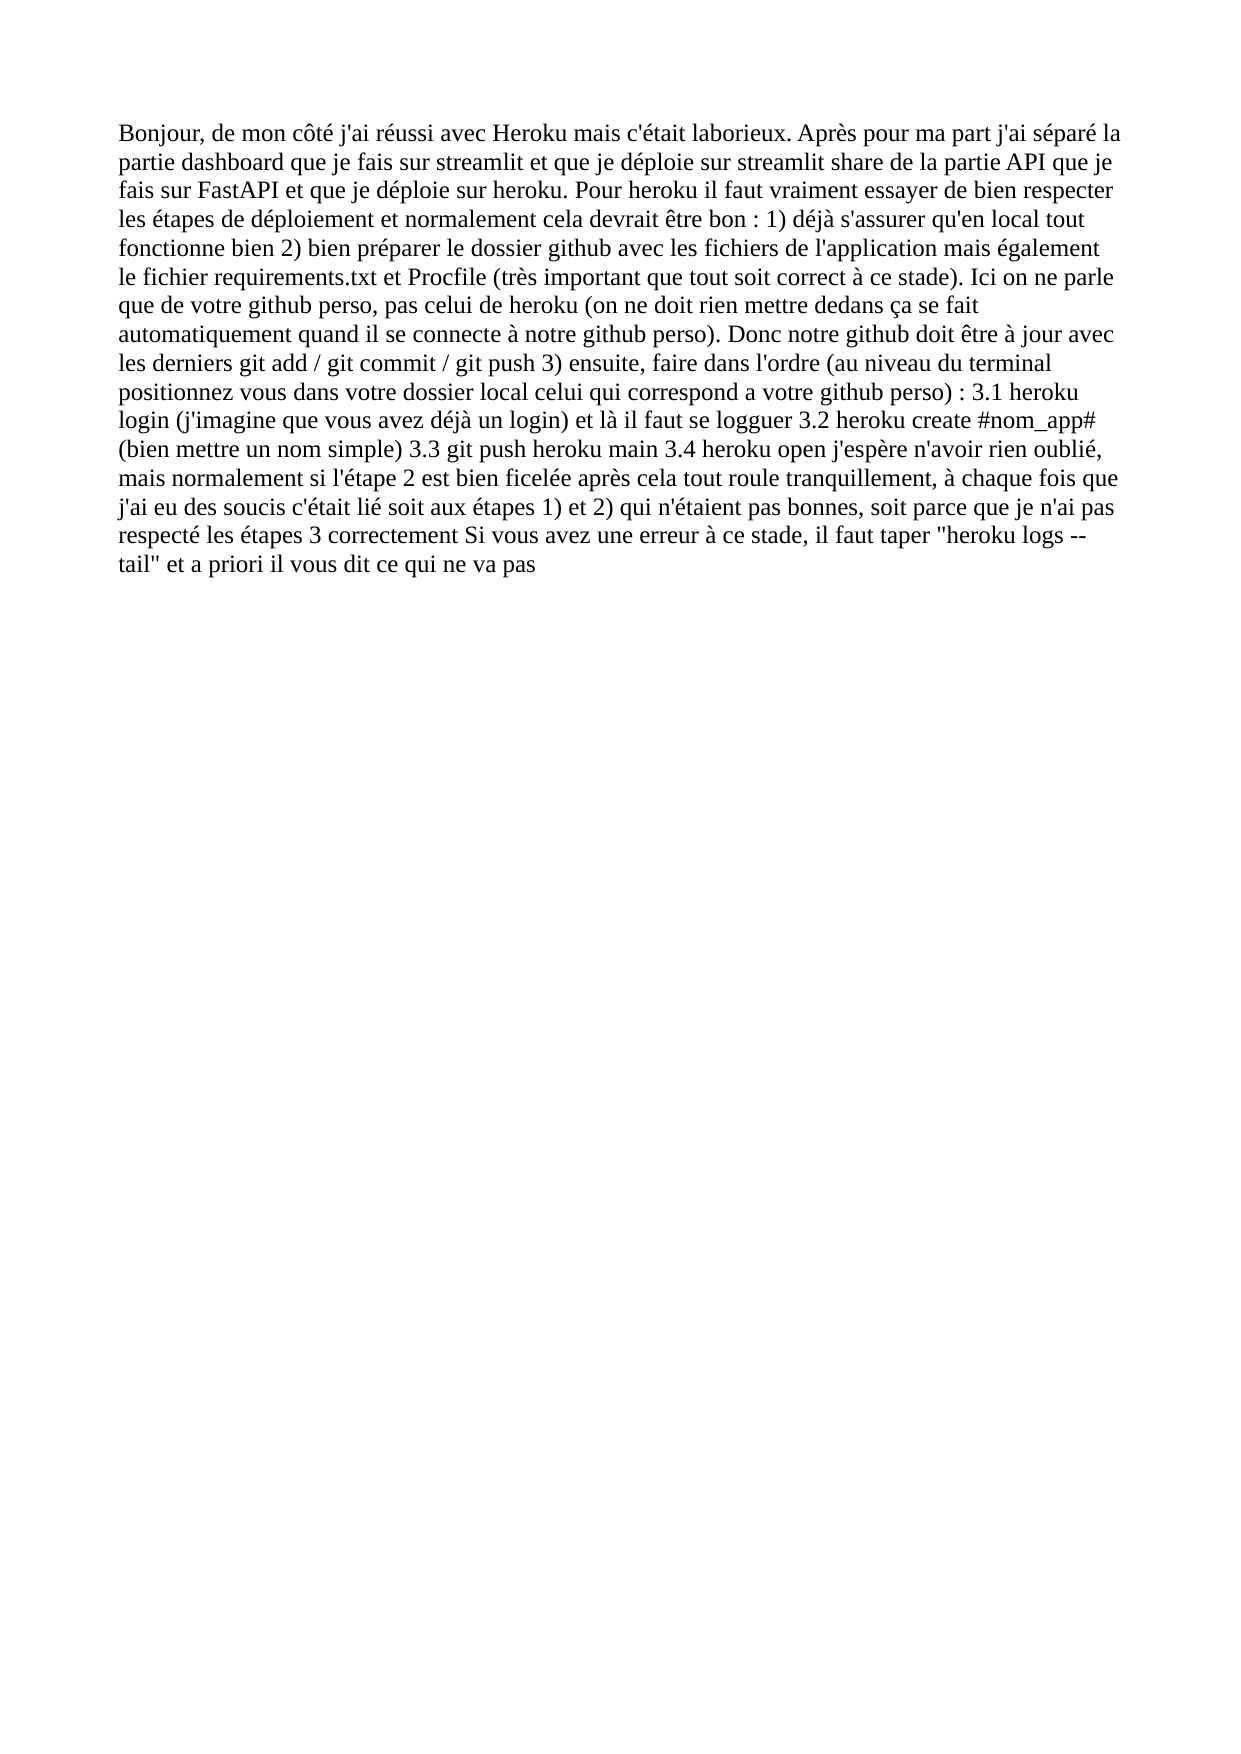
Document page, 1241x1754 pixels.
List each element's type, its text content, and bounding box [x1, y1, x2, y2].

text Bonjour, de mon côté j'ai réussi avec Heroku mais c'était laborieux. Après pour ma part j'ai séparé la partie dashboard que je fais sur streamlit et que je déploie sur streamlit share de la partie API que je fais sur FastAPI et que je déploie sur heroku. Pour heroku il faut vraiment essayer de bien respecter les étapes de déploiement et normalement cela devrait être bon : 1) déjà s'assurer qu'en local tout fonctionne bien 2) bien préparer le dossier github avec les fichiers de l'application mais également le fichier requirements.txt et Procfile (très important que tout soit correct à ce stade). Ici on ne parle que de votre github perso, pas celui de heroku (on ne doit rien mettre dedans ça se fait automatiquement quand il se connecte à notre github perso). Donc notre github doit être à jour avec les derniers git add / git commit / git push 3) ensuite, faire dans l'ordre (au niveau du terminal positionnez vous dans votre dossier local celui qui correspond a votre github perso) : 3.1 heroku login (j'imagine que vous avez déjà un login) et là il faut se logguer 3.2 heroku create #nom_app# (bien mettre un nom simple) 3.3 git push heroku main 3.4 heroku open j'espère n'avoir rien oublié, mais normalement si l'étape 2 est bien ficelée après cela tout roule tranquillement, à chaque fois que j'ai eu des soucis c'était lié soit aux étapes 1) et 2) qui n'étaient pas bonnes, soit parce que je n'ai pas respecté les étapes 3 correctement Si vous avez une erreur à ce stade, il faut taper "heroku logs --tail" et a priori il vous dit ce qui ne va pas [118, 118, 1122, 578]
